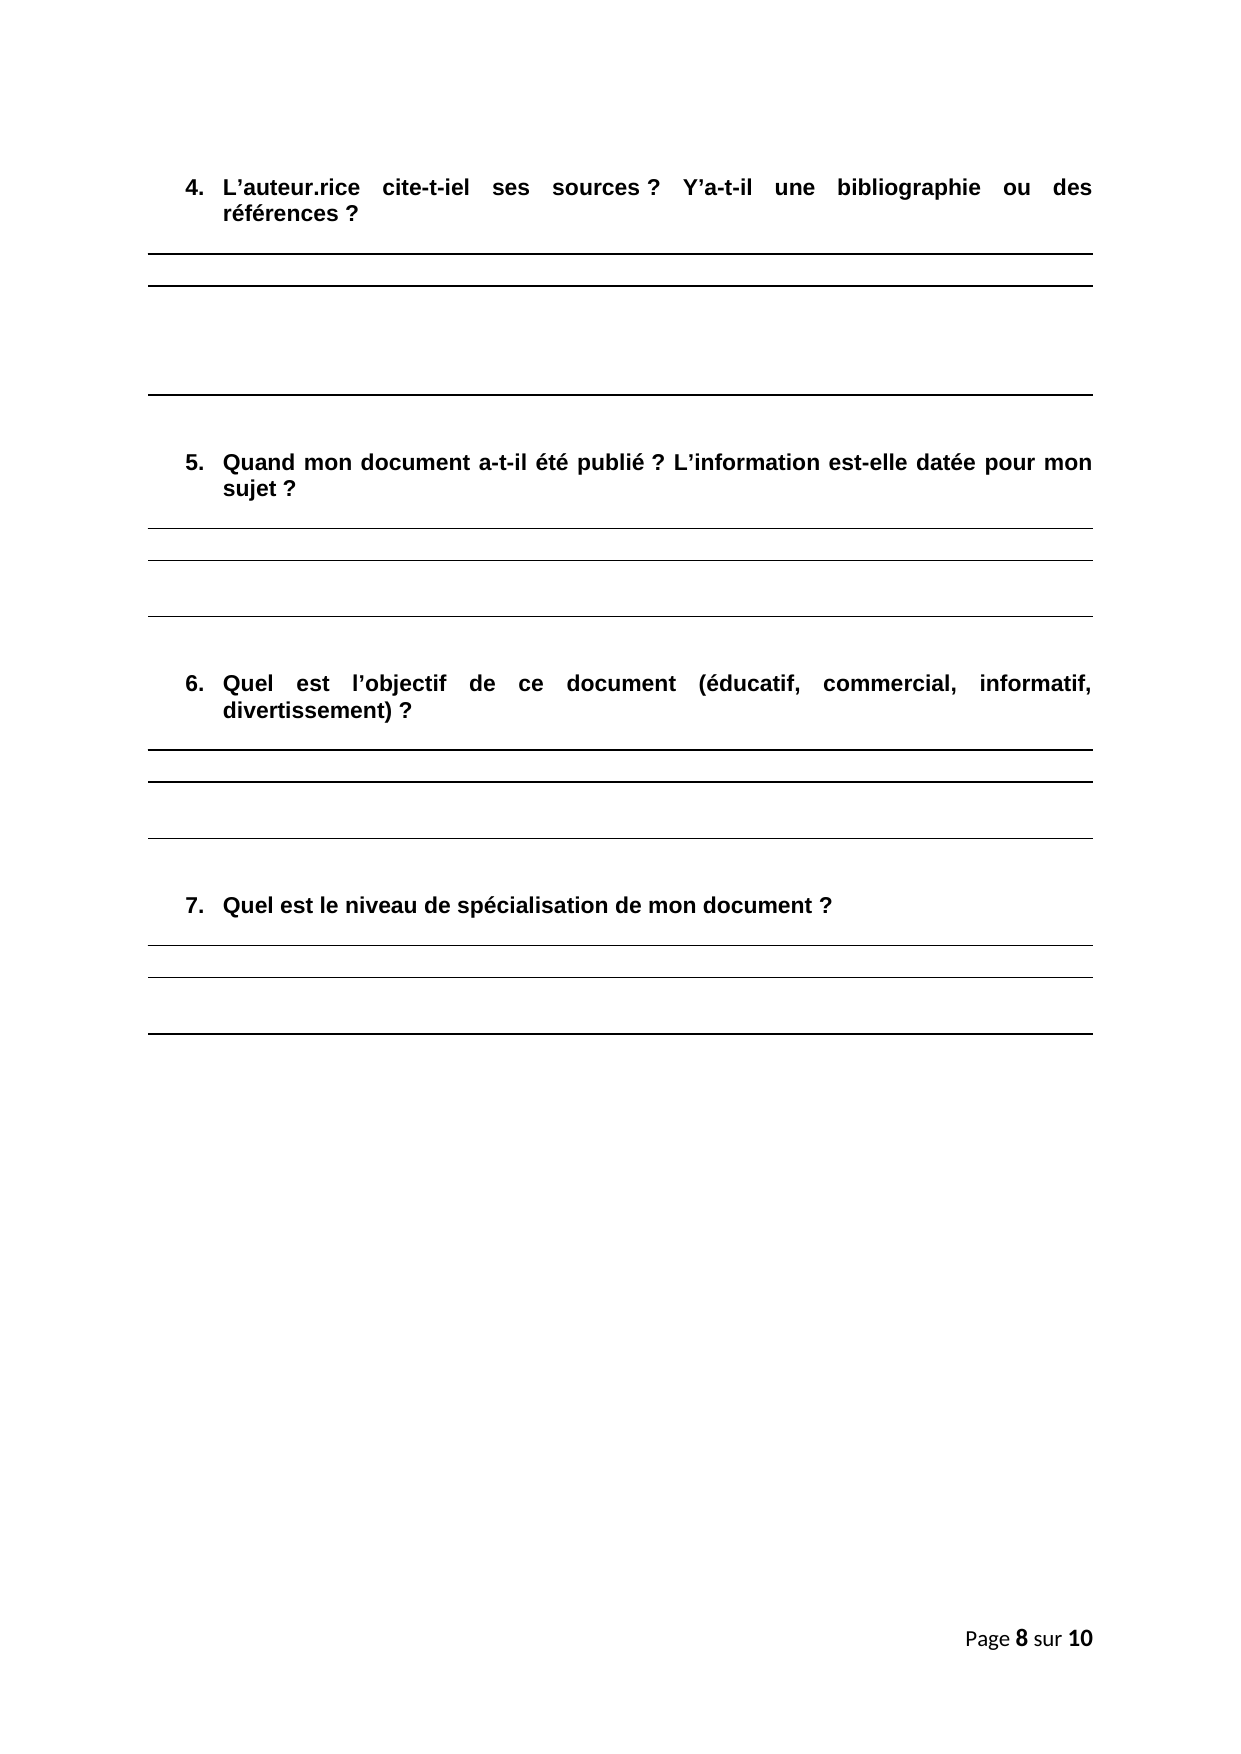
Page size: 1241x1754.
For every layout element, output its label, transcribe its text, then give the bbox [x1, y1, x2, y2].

list L’auteur.rice cite-t-iel ses sources ? Y’a-t-il une bibliographie ou des références ? [185, 174, 1093, 227]
list Quel est le niveau de spécialisation de mon document ? [185, 892, 1093, 918]
list Quel est l’objectif de ce document (éducatif, commercial, informatif, divertissement) ? [185, 670, 1093, 723]
list Quand mon document a-t-il été publié ? L’information est-elle datée pour mon sujet ? [185, 448, 1093, 501]
